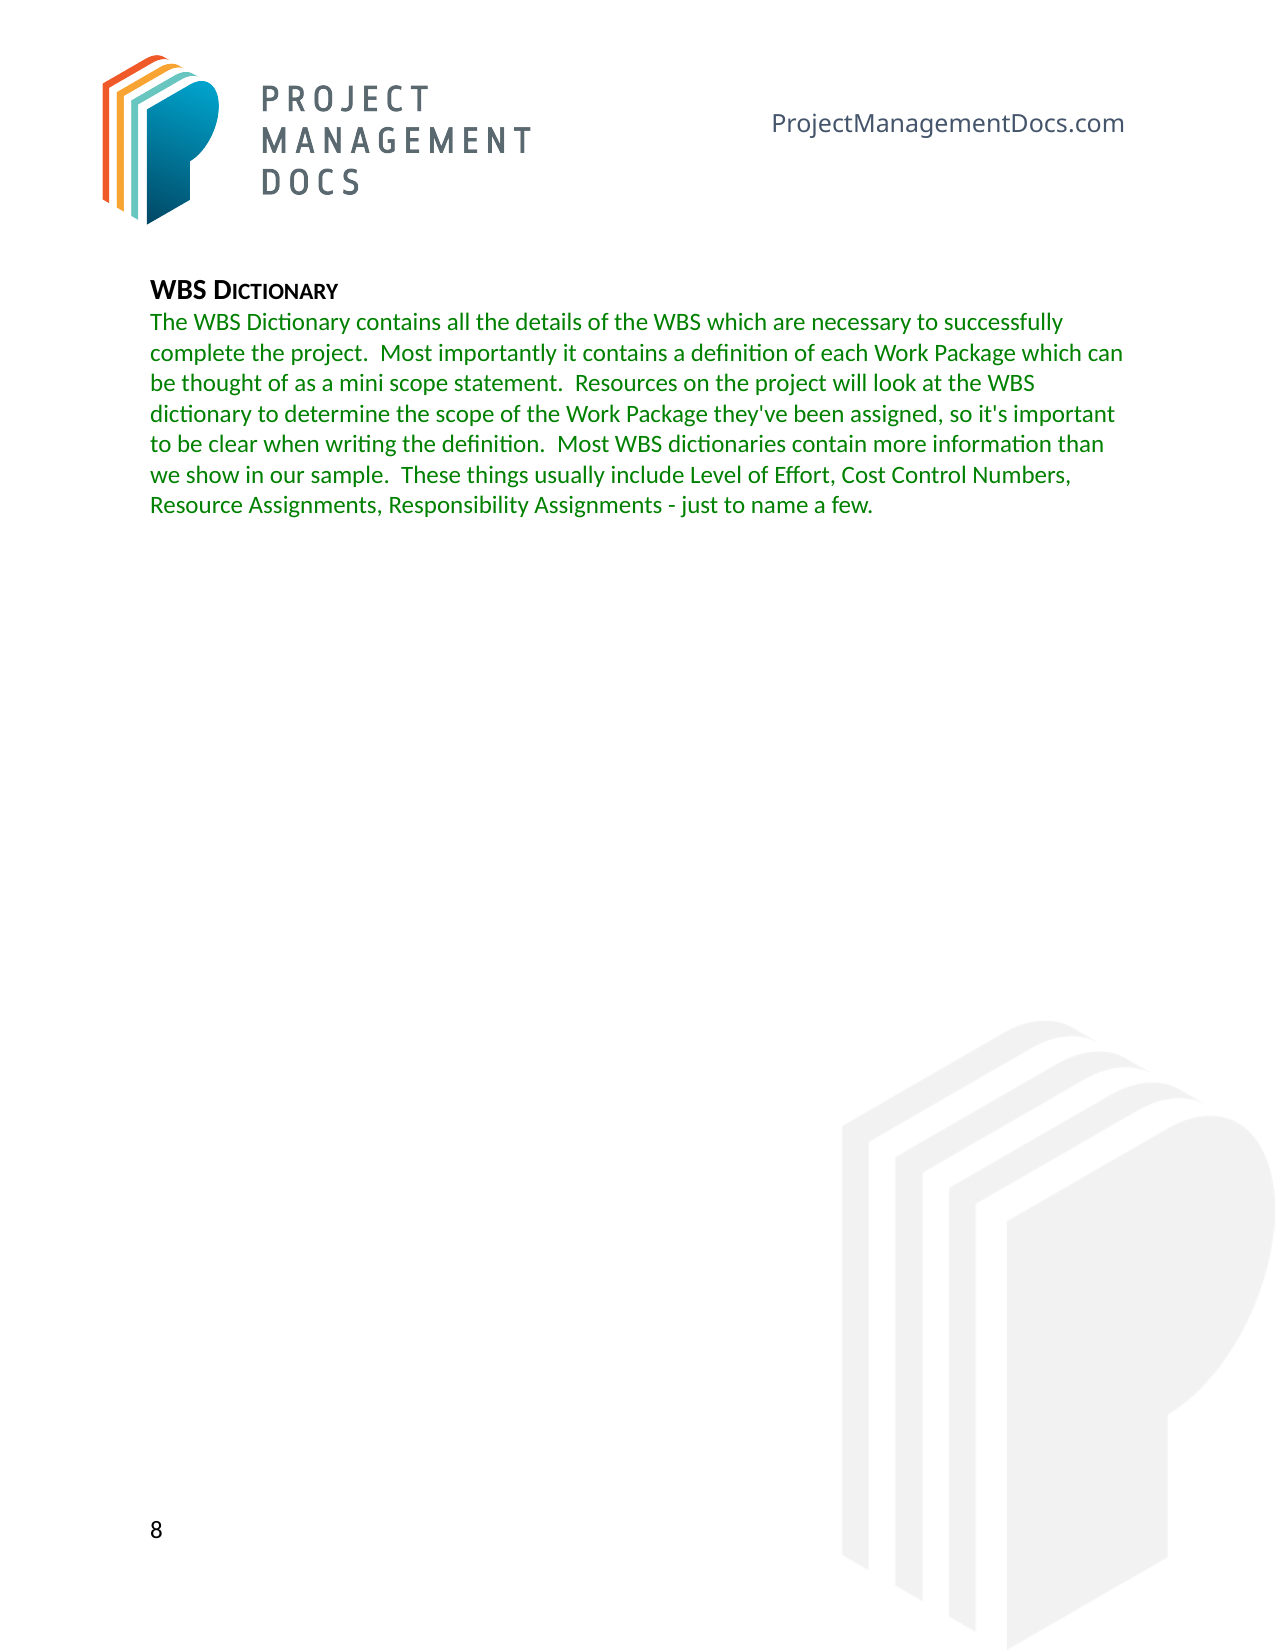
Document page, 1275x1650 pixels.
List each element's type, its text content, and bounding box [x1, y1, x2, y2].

picture [841, 1021, 1275, 1650]
subtitle WBS Dictionary [150, 271, 1125, 307]
picture [102, 55, 531, 225]
text The WBS Dictionary contains all the details of the WBS which are necessary to successfully complete the project. Most importantly it contains a definition of each Work Package which can be thought of as a mini scope statement. Resources on the project will look at the WBS dictionary to determine the scope of the Work Package they've been assigned, so it's important to be clear when writing the definition. Most WBS dictionaries contain more information than we show in our sample. These things usually include Level of Effort, Cost Control Numbers, Resource Assignments, Responsibility Assignments - just to name a few. [150, 307, 1125, 520]
